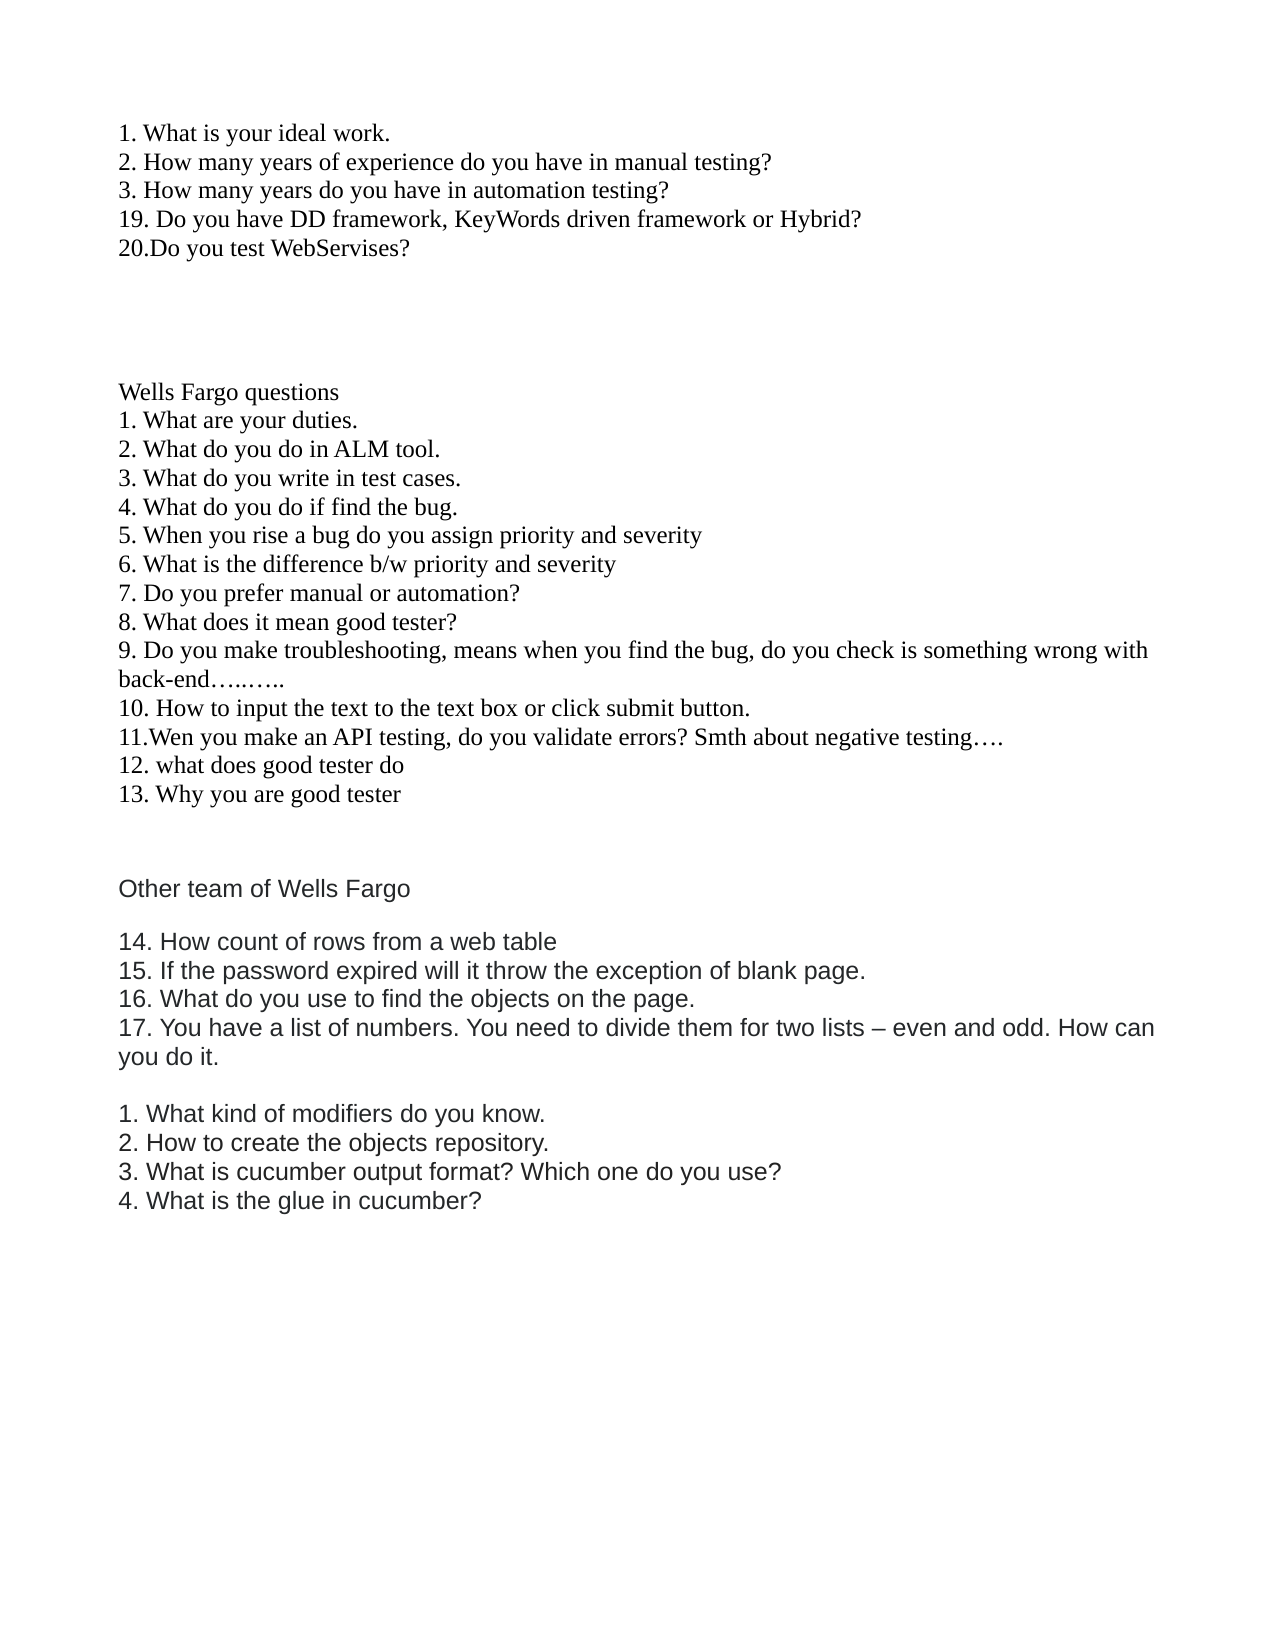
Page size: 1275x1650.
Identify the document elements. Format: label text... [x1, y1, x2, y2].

text 13. Why you are good tester [118, 779, 1157, 808]
text 20.Do you test WebServises? [118, 233, 1157, 262]
text 12. what does good tester do [118, 751, 1157, 779]
text 3. How many years do you have in automation testing? [118, 176, 1157, 204]
text 16. What do you use to find the objects on the page. [118, 984, 1157, 1013]
text 11.Wen you make an API testing, do you validate errors? Smth about negative testing…. [118, 722, 1157, 751]
text 6. What is the difference b/w priority and severity [118, 549, 1157, 578]
text 7. Do you prefer manual or automation? [118, 578, 1157, 607]
text Wells Fargo questions [118, 377, 1157, 406]
subtitle Other team of Wells Fargo [118, 874, 1157, 902]
text 10. How to input the text to the text box or click submit button. [118, 693, 1166, 722]
text 3. What is cucumber output format? Which one do you use? [118, 1157, 1157, 1186]
text 8. What does it mean good tester? [118, 607, 1157, 636]
text 17. You have a list of numbers. You need to divide them for two lists – even and odd. How can you do it. [118, 1013, 1157, 1071]
text 15. If the password expired will it throw the exception of blank page. [118, 956, 1157, 984]
text 1. What kind of modifiers do you know. [118, 1099, 1157, 1128]
text 4. What is the glue in cucumber? [118, 1186, 1157, 1214]
text 19. Do you have DD framework, KeyWords driven framework or Hybrid? [118, 204, 1157, 233]
text 3. What do you write in test cases. [118, 463, 1157, 492]
text 9. Do you make troubleshooting, means when you find the bug, do you check is something wrong with back-end…..….. [118, 636, 1157, 693]
text 4. What do you do if find the bug. [118, 492, 1157, 521]
text 2. How to create the objects repository. [118, 1128, 1157, 1157]
text 1. What is your ideal work. [118, 118, 1157, 147]
text 1. What are your duties. [118, 406, 1157, 434]
text 2. How many years of experience do you have in manual testing? [118, 147, 1157, 176]
text 2. What do you do in ALM tool. [118, 434, 1157, 463]
text 5. When you rise a bug do you assign priority and severity [118, 521, 1157, 549]
subtitle 14. How count of rows from a web table [118, 927, 1157, 956]
